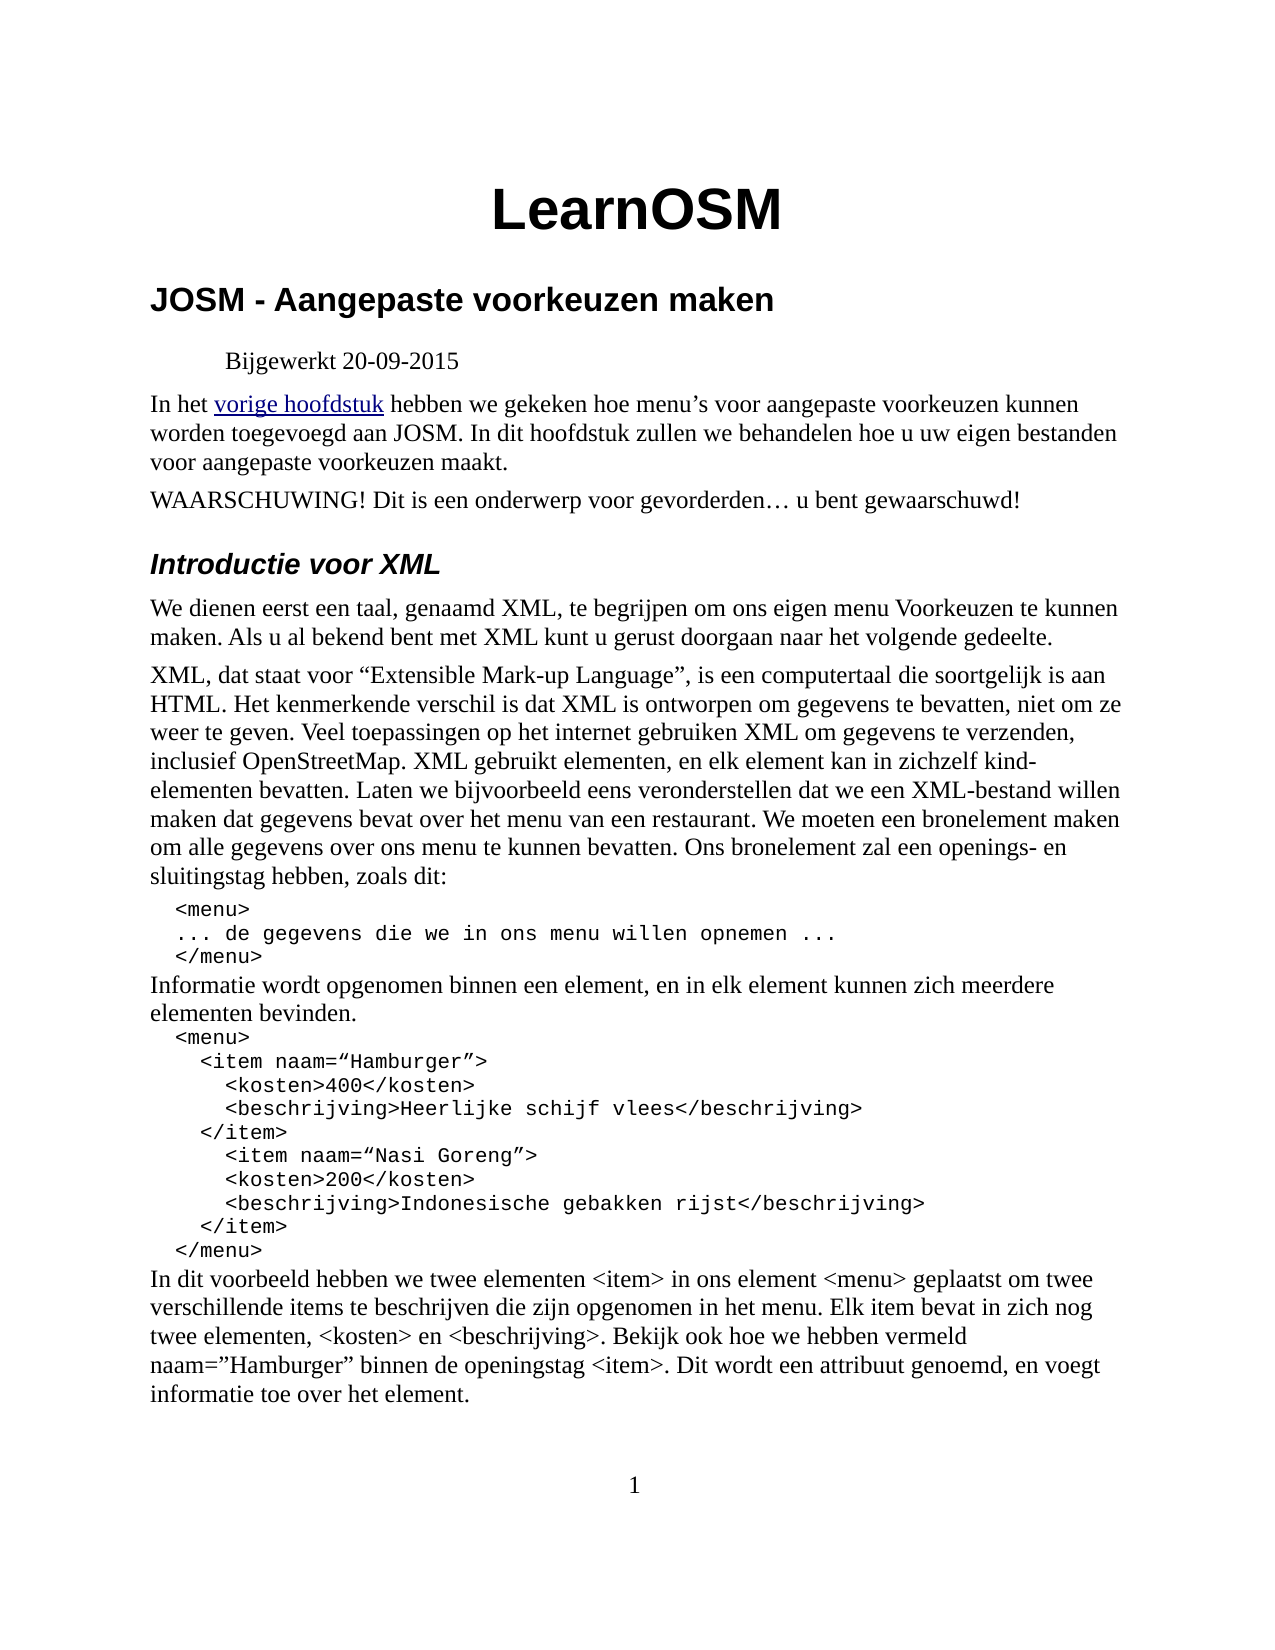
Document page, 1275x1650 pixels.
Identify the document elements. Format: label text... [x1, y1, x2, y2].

text <beschrijving>Heerlijke schijf vlees</beschrijving> [150, 1098, 1125, 1122]
text </item> [150, 1216, 1125, 1240]
text </menu> [150, 1240, 1125, 1264]
text Bijgewerkt 20-09-2015 [225, 346, 1125, 374]
text <item naam=“Hamburger”> [150, 1051, 1125, 1074]
text </item> [150, 1122, 1125, 1146]
text <item naam=“Nasi Goreng”> [150, 1146, 1125, 1169]
text XML, dat staat voor “Extensible Mark-up Language”, is een computertaal die soortgelijk is aan HTML. Het kenmerkende verschil is dat XML is ontworpen om gegevens te bevatten, niet om ze weer te geven. Veel toepassingen op het internet gebruiken XML om gegevens te verzenden, inclusief OpenStreetMap. XML gebruikt elementen, en elk element kan in zichzelf kind-elementen bevatten. Laten we bijvoorbeeld eens veronderstellen dat we een XML-bestand willen maken dat gegevens bevat over het menu van een restaurant. We moeten een bronelement maken om alle gegevens over ons menu te kunnen bevatten. Ons bronelement zal een openings- en sluitingstag hebben, zoals dit: [150, 660, 1125, 890]
text <kosten>200</kosten> [150, 1169, 1125, 1193]
text <kosten>400</kosten> [150, 1074, 1125, 1098]
text In het vorige hoofdstuk hebben we gekeken hoe menu’s voor aangepaste voorkeuzen kunnen worden toegevoegd aan JOSM. In dit hoofdstuk zullen we behandelen hoe u uw eigen bestanden voor aangepaste voorkeuzen maakt. [150, 389, 1125, 476]
text In dit voorbeeld hebben we twee elementen <item> in ons element <menu> geplaatst om twee verschillende items te beschrijven die zijn opgenomen in het menu. Elk item bevat in zich nog twee elementen, <kosten> en <beschrijving>. Bekijk ook hoe we hebben vermeld naam=”Hamburger” binnen de openingstag <item>. Dit wordt een attribuut genoemd, en voegt informatie toe over het element. [150, 1264, 1125, 1407]
subtitle JOSM - Aangepaste voorkeuzen maken [150, 279, 1125, 318]
subtitle Introductie voor XML [150, 547, 1125, 581]
text <menu> [150, 899, 1125, 922]
text ... de gegevens die we in ons menu willen opnemen ... [150, 922, 1125, 946]
title LearnOSM [150, 175, 1125, 242]
text Informatie wordt opgenomen binnen een element, en in elk element kunnen zich meerdere elementen bevinden. [150, 970, 1125, 1027]
text <menu> [150, 1027, 1125, 1051]
text <beschrijving>Indonesische gebakken rijst</beschrijving> [150, 1193, 1125, 1216]
text </menu> [150, 946, 1125, 970]
text We dienen eerst een taal, genaamd XML, te begrijpen om ons eigen menu Voorkeuzen te kunnen maken. Als u al bekend bent met XML kunt u gerust doorgaan naar het volgende gedeelte. [150, 593, 1125, 651]
text WAARSCHUWING! Dit is een onderwerp voor gevorderden… u bent gewaarschuwd! [150, 485, 1125, 513]
